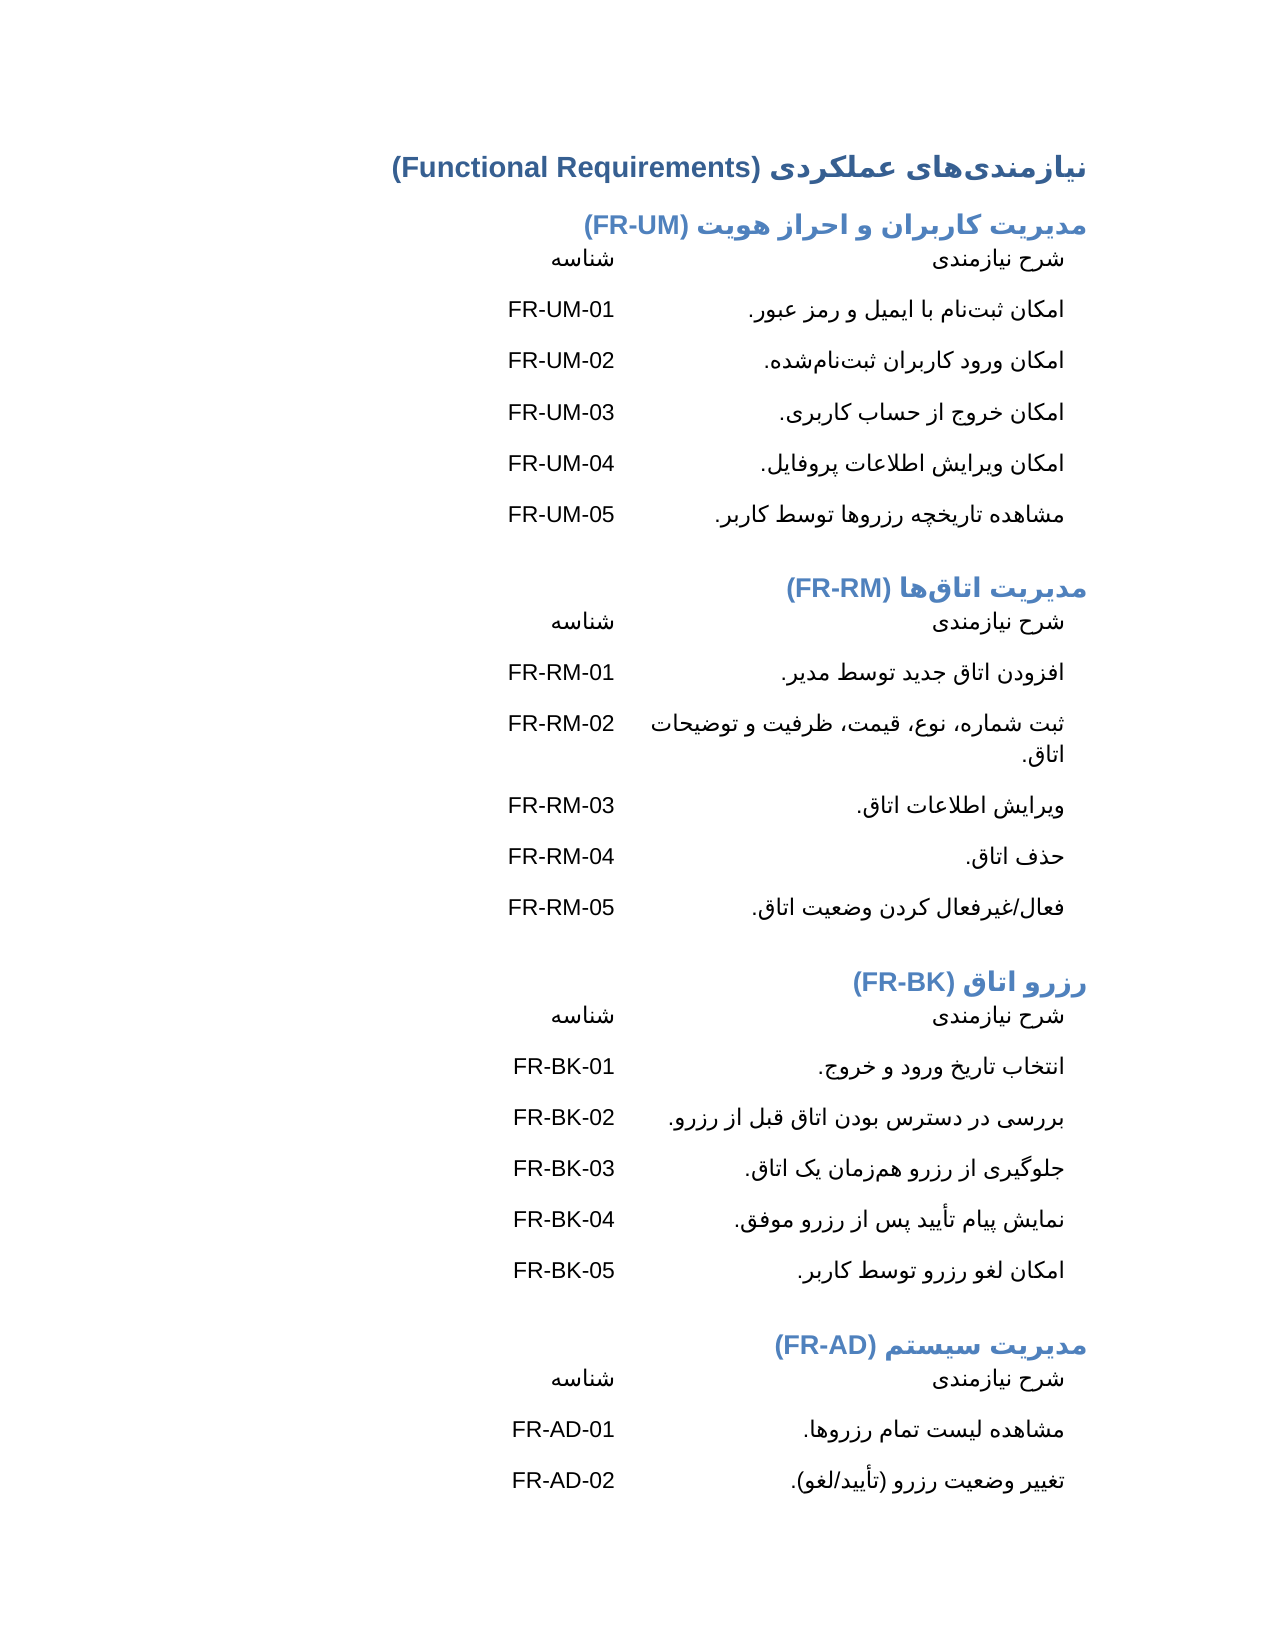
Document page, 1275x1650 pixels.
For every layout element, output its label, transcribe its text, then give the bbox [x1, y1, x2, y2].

table_cell فعال/غیرفعال کردن وضعیت اتاق. [626, 894, 1076, 945]
table_cell FR-RM-05 [176, 894, 626, 945]
table_cell FR-AD-02 [176, 1467, 626, 1493]
table_cell امکان خروج از حساب کاربری. [626, 399, 1076, 449]
table_cell FR-UM-03 [176, 399, 626, 449]
table_cell FR-UM-04 [176, 450, 626, 501]
table_cell FR-RM-04 [176, 843, 626, 894]
table_cell تغییر وضعیت رزرو (تأیید/لغو). [626, 1467, 1076, 1493]
table_cell FR-RM-03 [176, 792, 626, 843]
table_cell FR-BK-05 [176, 1257, 626, 1308]
table_cell FR-UM-05 [176, 501, 626, 552]
table_header شناسه [176, 1365, 626, 1416]
table_cell FR-RM-01 [176, 659, 626, 710]
subtitle مدیریت اتاق‌ها (FR-RM) [187, 572, 1087, 604]
table_cell بررسی در دسترس بودن اتاق قبل از رزرو. [626, 1104, 1076, 1155]
table_cell جلوگیری از رزرو هم‌زمان یک اتاق. [626, 1155, 1076, 1206]
table_cell FR-AD-01 [176, 1416, 626, 1467]
table_cell حذف اتاق. [626, 843, 1076, 894]
table_header شرح نیازمندی [626, 1002, 1076, 1053]
table_cell FR-BK-02 [176, 1104, 626, 1155]
table_header شرح نیازمندی [626, 245, 1076, 296]
table_cell افزودن اتاق جدید توسط مدیر. [626, 659, 1076, 710]
table_cell امکان لغو رزرو توسط کاربر. [626, 1257, 1076, 1308]
subtitle مدیریت کاربران و احراز هویت (FR-UM) [187, 209, 1087, 241]
table_cell FR-BK-01 [176, 1053, 626, 1104]
subtitle رزرو اتاق (FR-BK) [187, 966, 1087, 997]
table_cell FR-BK-04 [176, 1206, 626, 1257]
table_cell امکان ویرایش اطلاعات پروفایل. [626, 450, 1076, 501]
table_cell امکان ورود کاربران ثبت‌نام‌شده. [626, 348, 1076, 398]
table_header شرح نیازمندی [626, 1365, 1076, 1416]
table_cell FR-UM-02 [176, 348, 626, 398]
subtitle نیازمندی‌های عملکردی (Functional Requirements) [187, 150, 1087, 183]
table_cell انتخاب تاریخ ورود و خروج. [626, 1053, 1076, 1104]
table_cell نمایش پیام تأیید پس از رزرو موفق. [626, 1206, 1076, 1257]
table_cell امکان ثبت‌نام با ایمیل و رمز عبور. [626, 296, 1076, 347]
table_cell مشاهده لیست تمام رزروها. [626, 1416, 1076, 1467]
table_header شرح نیازمندی [626, 608, 1076, 659]
table_cell FR-RM-02 [176, 710, 626, 792]
table_cell FR-UM-01 [176, 296, 626, 347]
table_header شناسه [176, 245, 626, 296]
table_cell ویرایش اطلاعات اتاق. [626, 792, 1076, 843]
table_cell مشاهده تاریخچه رزروها توسط کاربر. [626, 501, 1076, 552]
table_cell ثبت شماره، نوع، قیمت، ظرفیت و توضیحات اتاق. [626, 710, 1076, 792]
subtitle مدیریت سیستم (FR-AD) [187, 1329, 1087, 1360]
table_cell FR-BK-03 [176, 1155, 626, 1206]
table_header شناسه [176, 608, 626, 659]
table_header شناسه [176, 1002, 626, 1053]
